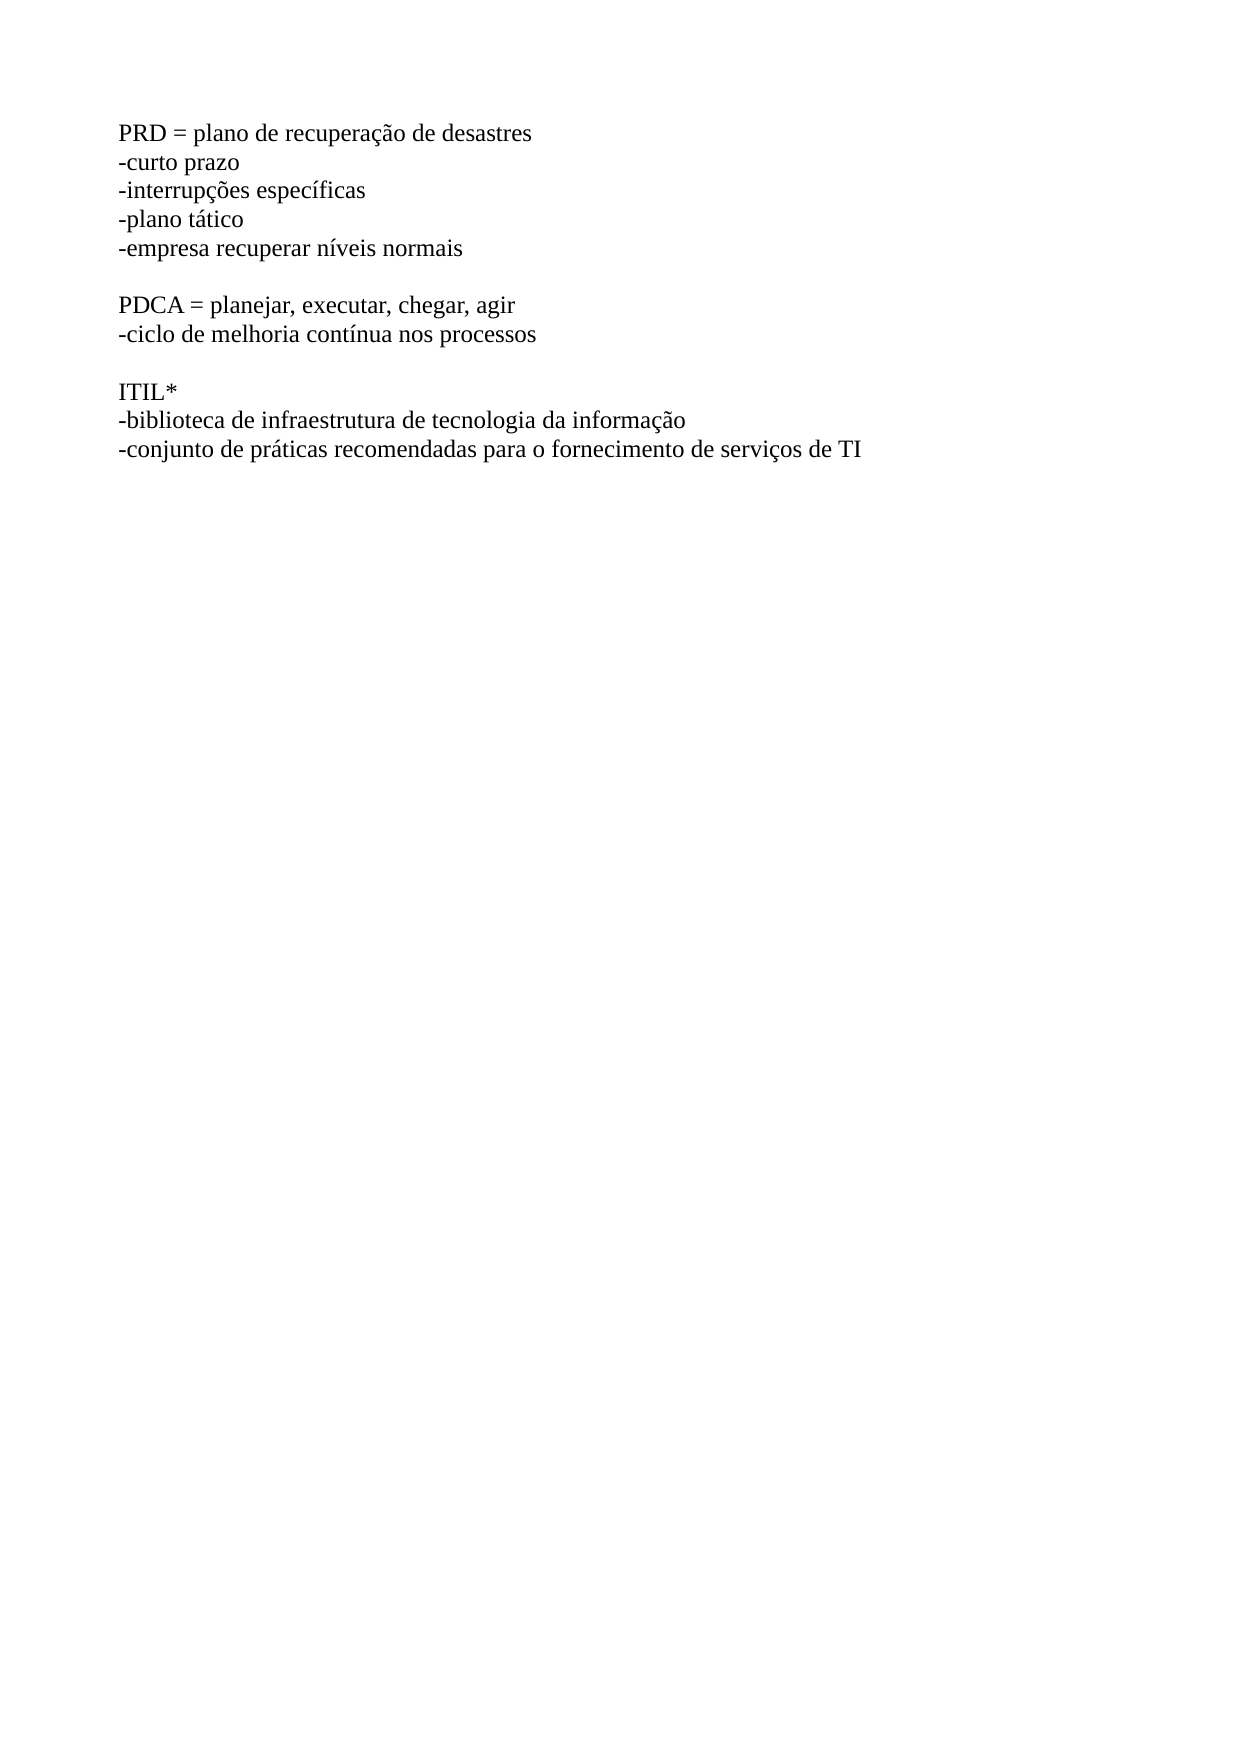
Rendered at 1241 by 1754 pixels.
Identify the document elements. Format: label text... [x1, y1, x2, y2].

text -ciclo de melhoria contínua nos processos [118, 319, 1122, 348]
text -biblioteca de infraestrutura de tecnologia da informação [118, 406, 1122, 434]
text PRD = plano de recuperação de desastres [118, 118, 1122, 147]
text PDCA = planejar, executar, chegar, agir [118, 291, 1122, 319]
text -plano tático [118, 204, 1122, 233]
text -curto prazo [118, 147, 1122, 176]
text -interrupções específicas [118, 176, 1122, 204]
text -empresa recuperar níveis normais [118, 233, 1122, 262]
text -conjunto de práticas recomendadas para o fornecimento de serviços de TI [118, 434, 1122, 463]
text ITIL* [118, 377, 1122, 406]
